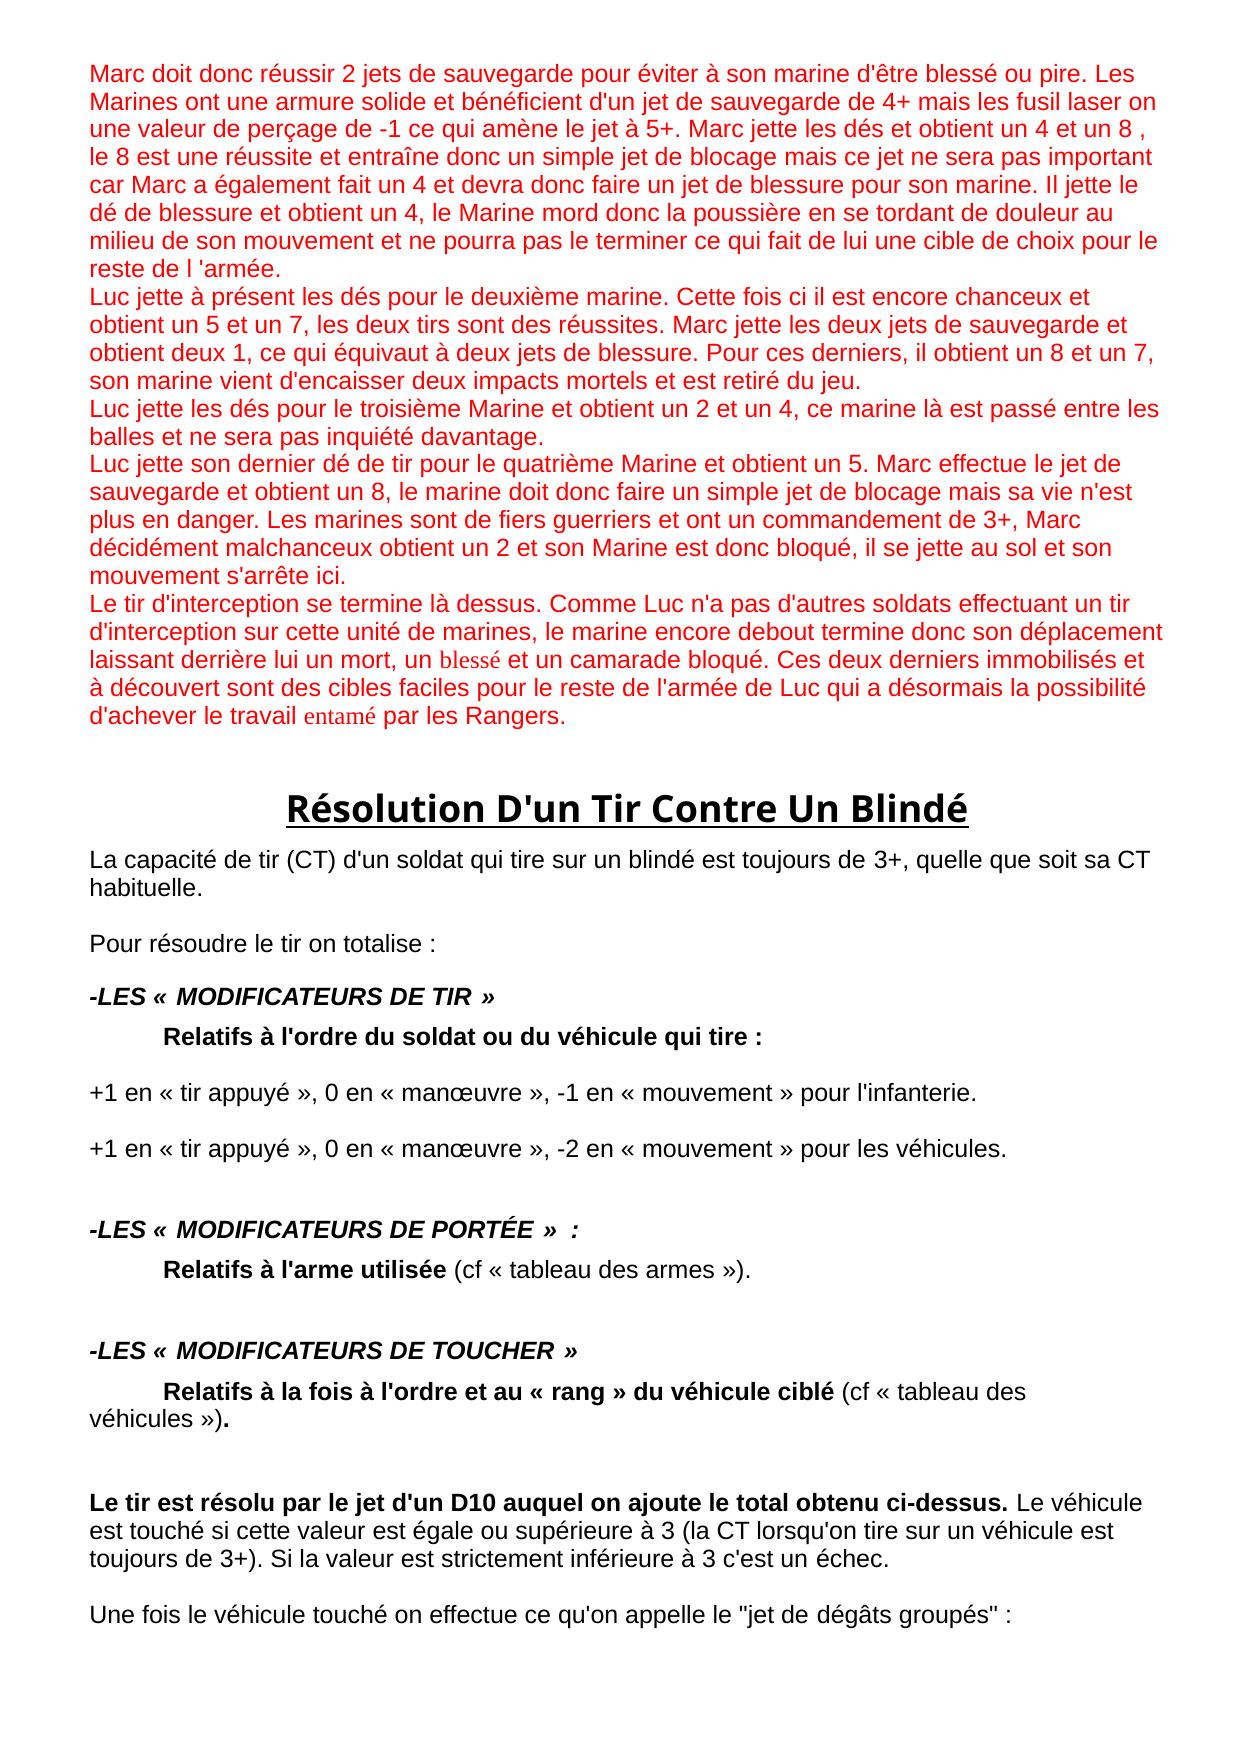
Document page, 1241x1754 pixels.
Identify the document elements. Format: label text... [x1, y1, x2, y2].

subtitle +1 en « tir appuyé », 0 en « manœuvre », -1 en « mouvement » pour l'infanterie. [89, 1079, 1165, 1107]
subtitle Une fois le véhicule touché on effectue ce qu'on appelle le "jet de dégâts groupés" : [89, 1601, 1165, 1628]
subtitle Luc jette les dés pour le troisième Marine et obtient un 2 et un 4, ce marine là est passé entre les balles et ne sera pas inquiété davantage. [89, 394, 1165, 450]
subtitle Résolution d'un tir contre un blindé [89, 782, 1165, 833]
subtitle Relatifs à l'arme utilisée (cf « tableau des armes »). [89, 1256, 1165, 1284]
subtitle Luc jette son dernier dé de tir pour le quatrième Marine et obtient un 5. Marc effectue le jet de sauvegarde et obtient un 8, le marine doit donc faire un simple jet de blocage mais sa vie n'est plus en danger. Les marines sont de fiers guerriers et ont un commandement de 3+, Marc décidément malchanceux obtient un 2 et son Marine est donc bloqué, il se jette au sol et son mouvement s'arrête ici. [89, 450, 1165, 590]
subtitle Pour résoudre le tir on totalise : [89, 930, 1165, 958]
subtitle La capacité de tir (CT) d'un soldat qui tire sur un blindé est toujours de 3+, quelle que soit sa CT habituelle. [89, 846, 1165, 902]
subtitle -Les « modificateurs de portée » : [89, 1216, 1165, 1243]
subtitle -Les « modificateurs de toucher » [89, 1337, 1165, 1365]
subtitle Le tir est résolu par le jet d'un D10 auquel on ajoute le total obtenu ci-dessus. Le véhicule est touché si cette valeur est égale ou supérieure à 3 (la CT lorsqu'on tire sur un véhicule est toujours de 3+). Si la valeur est strictement inférieure à 3 c'est un échec. [89, 1489, 1165, 1573]
subtitle Luc jette à présent les dés pour le deuxième marine. Cette fois ci il est encore chanceux et obtient un 5 et un 7, les deux tirs sont des réussites. Marc jette les deux jets de sauvegarde et obtient deux 1, ce qui équivaut à deux jets de blessure. Pour ces derniers, il obtient un 8 et un 7, son marine vient d'encaisser deux impacts mortels et est retiré du jeu. [89, 283, 1165, 394]
subtitle Relatifs à l'ordre du soldat ou du véhicule qui tire : [89, 1023, 1165, 1051]
subtitle +1 en « tir appuyé », 0 en « manœuvre », -2 en « mouvement » pour les véhicules. [89, 1135, 1165, 1163]
subtitle Relatifs à la fois à l'ordre et au « rang » du véhicule ciblé (cf « tableau des véhicules »). [89, 1377, 1165, 1433]
subtitle -Les « modificateurs de tir » [89, 983, 1165, 1011]
subtitle Le tir d'interception se termine là dessus. Comme Luc n'a pas d'autres soldats effectuant un tir d'interception sur cette unité de marines, le marine encore debout termine donc son déplacement laissant derrière lui un mort, un blessé et un camarade bloqué. Ces deux derniers immobilisés et à découvert sont des cibles faciles pour le reste de l'armée de Luc qui a désormais la possibilité d'achever le travail entamé par les Rangers. [89, 590, 1165, 729]
subtitle Marc doit donc réussir 2 jets de sauvegarde pour éviter à son marine d'être blessé ou pire. Les Marines ont une armure solide et bénéficient d'un jet de sauvegarde de 4+ mais les fusil laser on une valeur de perçage de -1 ce qui amène le jet à 5+. Marc jette les dés et obtient un 4 et un 8 , le 8 est une réussite et entraîne donc un simple jet de blocage mais ce jet ne sera pas important car Marc a également fait un 4 et devra donc faire un jet de blessure pour son marine. Il jette le dé de blessure et obtient un 4, le Marine mord donc la poussière en se tordant de douleur au milieu de son mouvement et ne pourra pas le terminer ce qui fait de lui une cible de choix pour le reste de l 'armée. [89, 59, 1165, 283]
